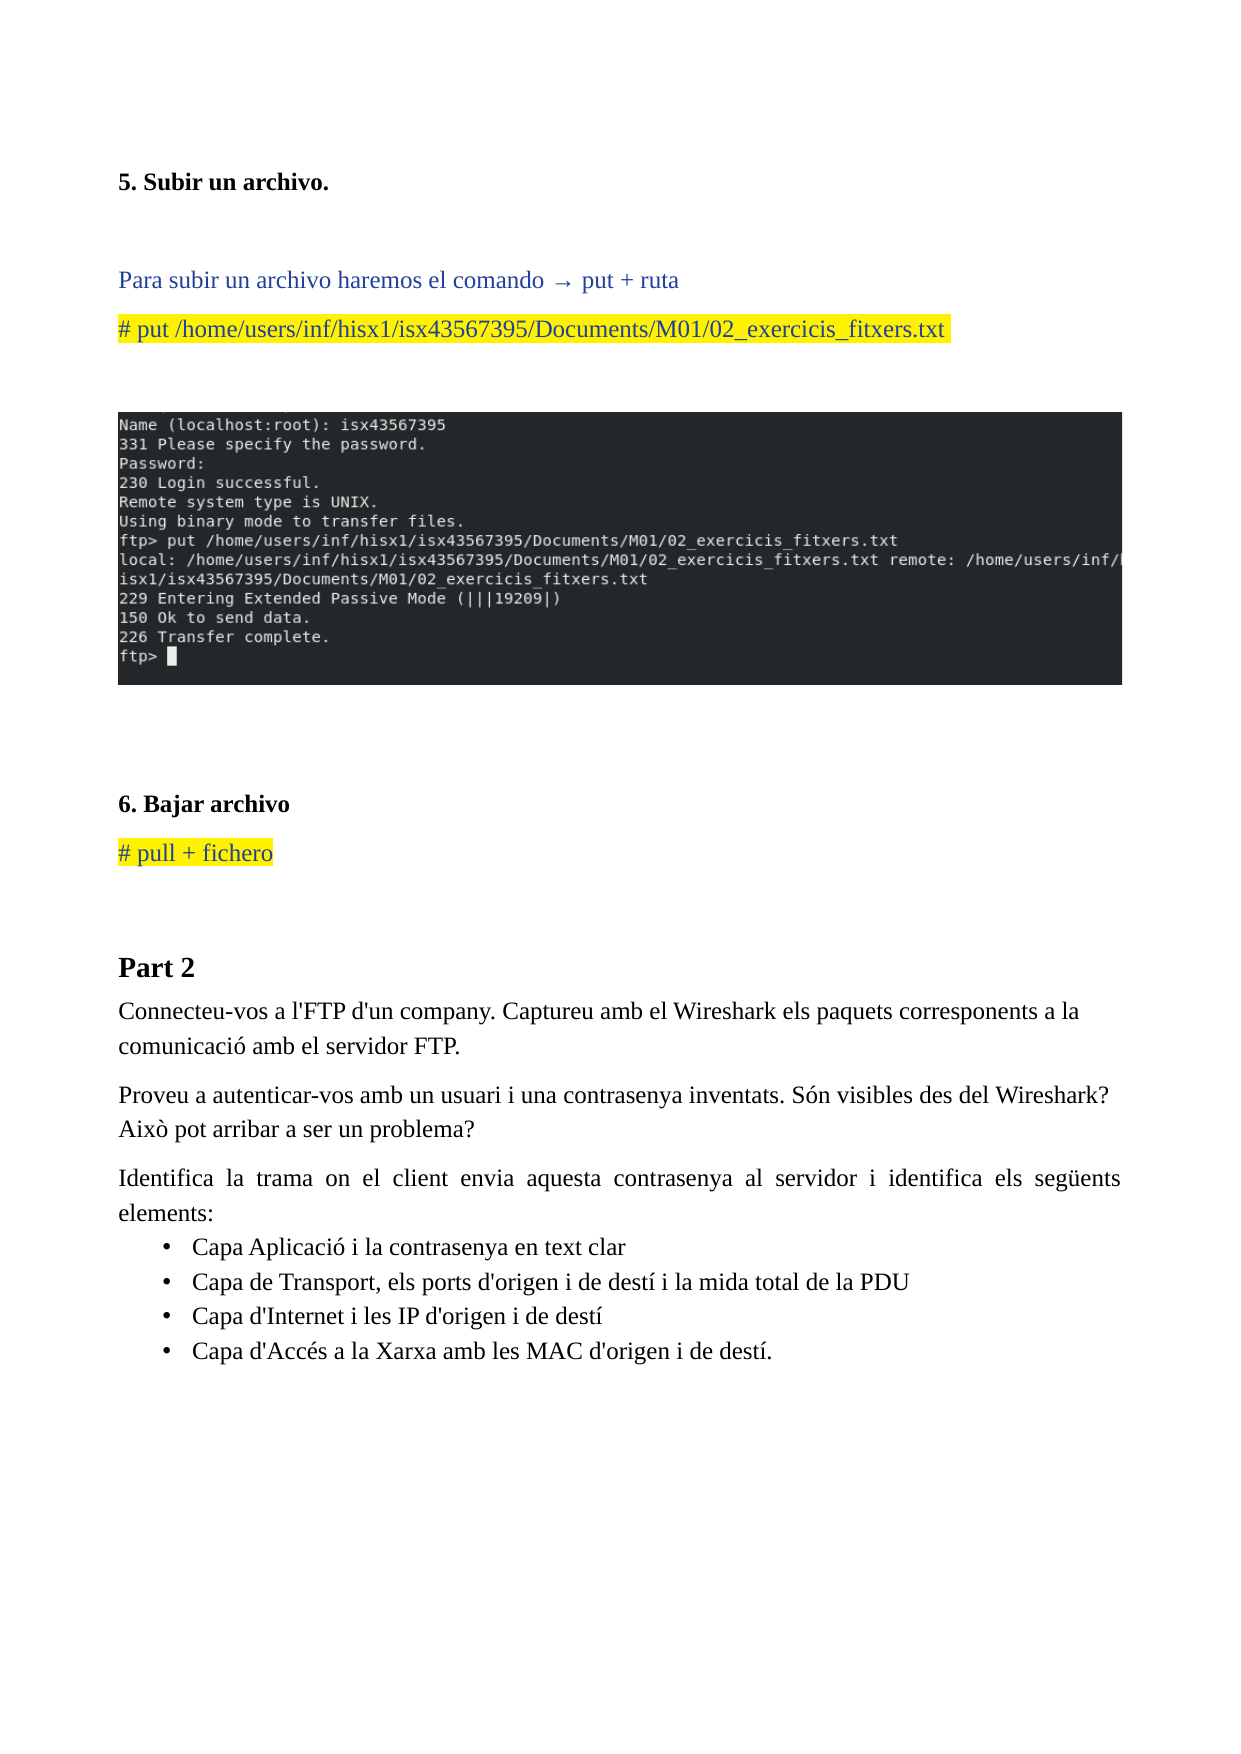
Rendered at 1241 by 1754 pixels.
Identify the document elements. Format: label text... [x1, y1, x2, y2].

text Identifica la trama on el client envia aquesta contrasenya al servidor i identifica els següents elements: [118, 1163, 1122, 1227]
text 6. Bajar archivo [118, 789, 1122, 817]
text Para subir un archivo haremos el comando → put + ruta [118, 265, 1122, 294]
text 5. Subir un archivo. [118, 167, 1122, 196]
list Capa d'Internet i les IP d'origen i de destí [162, 1301, 1122, 1330]
text Connecteu-vos a l'FTP d'un company. Captureu amb el Wireshark els paquets corresponents a la comunicació amb el servidor FTP. [118, 996, 1122, 1060]
list Capa d'Accés a la Xarxa amb les MAC d'origen i de destí. [162, 1336, 1122, 1365]
subtitle Part 2 [118, 950, 1122, 984]
picture [118, 412, 1123, 685]
text Proveu a autenticar-vos amb un usuari i una contrasenya inventats. Són visibles des del Wireshark? Això pot arribar a ser un problema? [118, 1080, 1122, 1143]
text # pull + fichero [118, 838, 1122, 866]
list Capa Aplicació i la contrasenya en text clar [162, 1232, 1122, 1261]
list Capa de Transport, els ports d'origen i de destí i la mida total de la PDU [162, 1267, 1122, 1296]
text # put /home/users/inf/hisx1/isx43567395/Documents/M01/02_exercicis_fitxers.txt [118, 314, 1122, 343]
